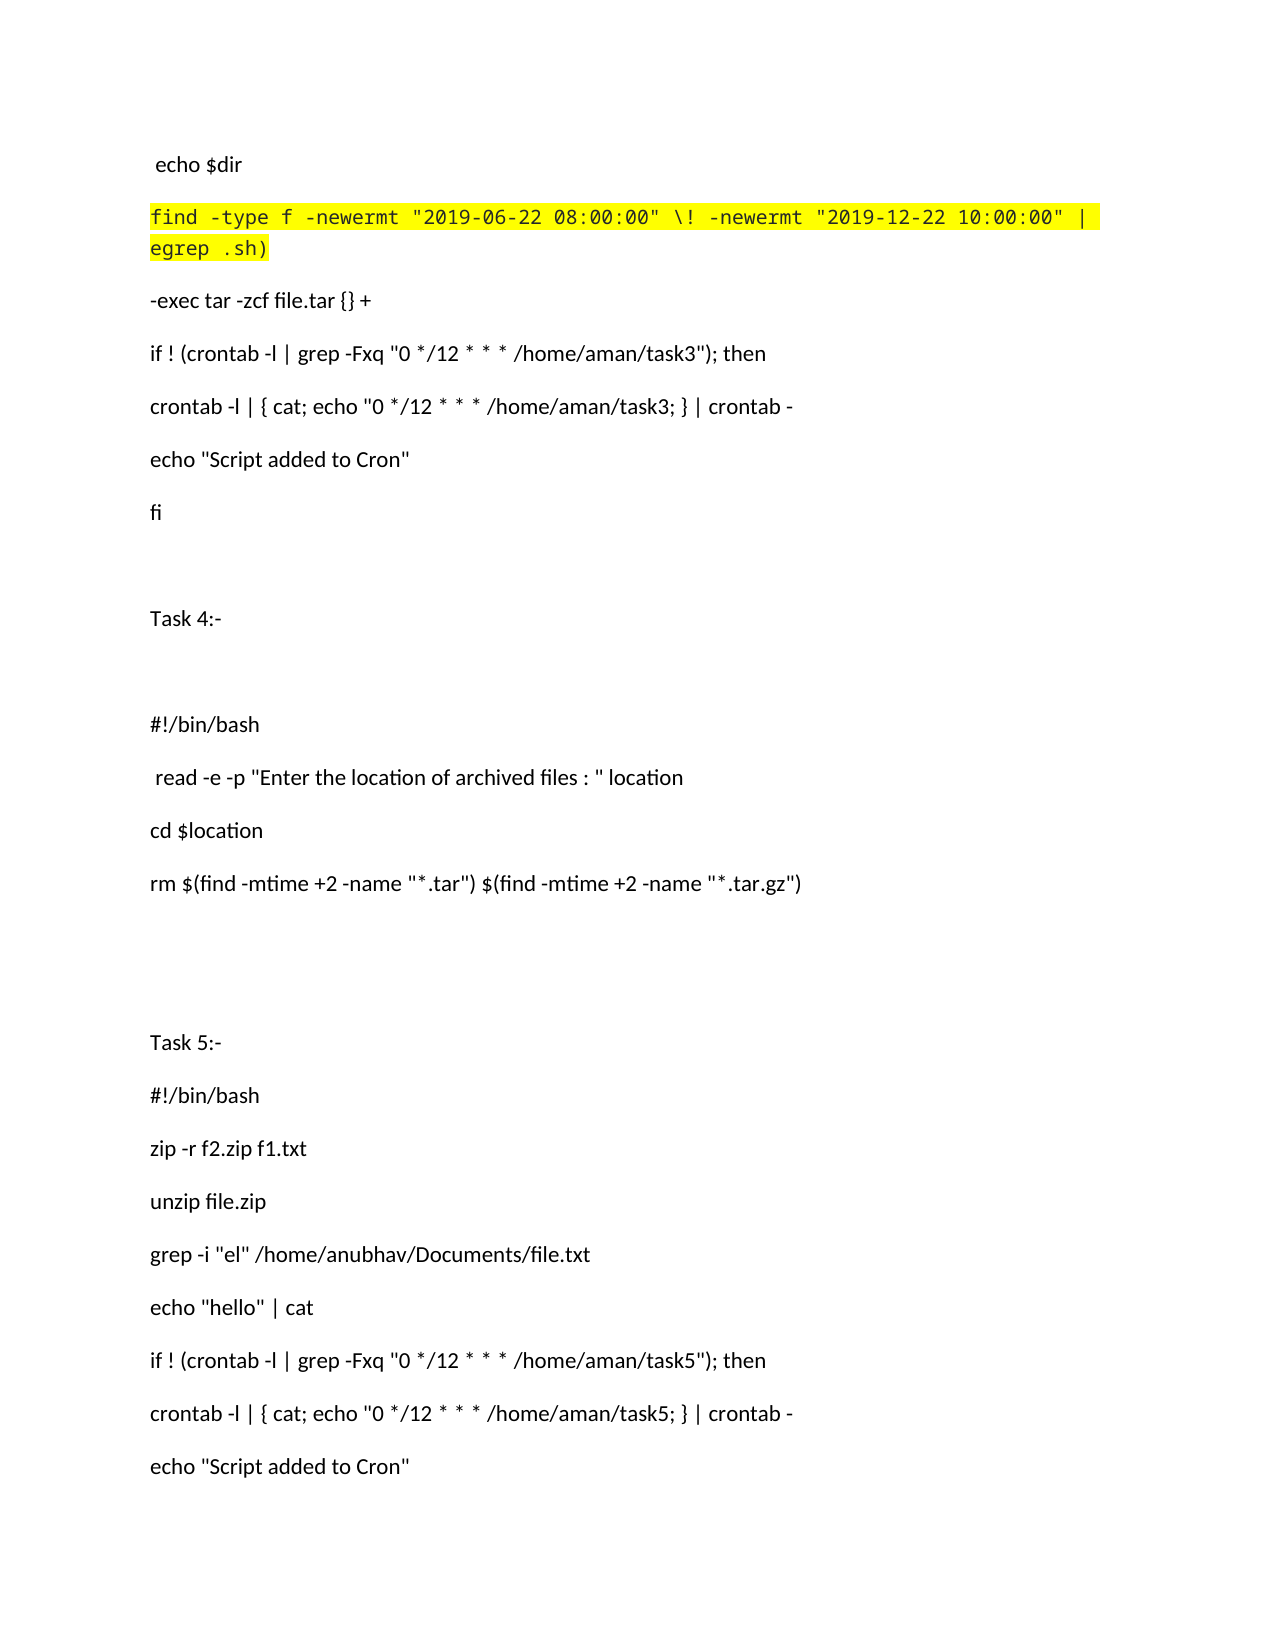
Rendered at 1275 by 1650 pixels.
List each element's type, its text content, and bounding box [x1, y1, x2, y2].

text echo "hello" | cat [150, 1293, 1125, 1321]
text cd $location [150, 816, 1125, 844]
text if ! (crontab -l | grep -Fxq "0 */12 * * * /home/aman/task5"); then [150, 1346, 1125, 1374]
text Task 5:- [150, 1028, 1125, 1056]
text echo "Script added to Cron" [150, 445, 1125, 473]
text grep -i "el" /home/anubhav/Documents/file.txt [150, 1240, 1125, 1268]
text zip -r f2.zip f1.txt [150, 1134, 1125, 1162]
text find -type f -newermt "2019-06-22 08:00:00" \! -newermt "2019-12-22 10:00:00" | egrep .sh) [150, 203, 1125, 261]
text -exec tar -zcf file.tar {} + [150, 286, 1125, 314]
text if ! (crontab -l | grep -Fxq "0 */12 * * * /home/aman/task3"); then [150, 339, 1125, 367]
text unzip file.zip [150, 1187, 1125, 1215]
text #!/bin/bash [150, 1081, 1125, 1109]
text rm $(find -mtime +2 -name "*.tar") $(find -mtime +2 -name "*.tar.gz") [150, 869, 1125, 897]
text #!/bin/bash [150, 710, 1125, 738]
text crontab -l | { cat; echo "0 */12 * * * /home/aman/task3; } | crontab - [150, 392, 1125, 420]
text read -e -p "Enter the location of archived files : " location [150, 763, 1125, 791]
text echo $dir [150, 150, 1125, 178]
text Task 4:- [150, 604, 1125, 632]
text echo "Script added to Cron" [150, 1452, 1125, 1480]
text fi [150, 498, 1125, 526]
text crontab -l | { cat; echo "0 */12 * * * /home/aman/task5; } | crontab - [150, 1399, 1125, 1427]
